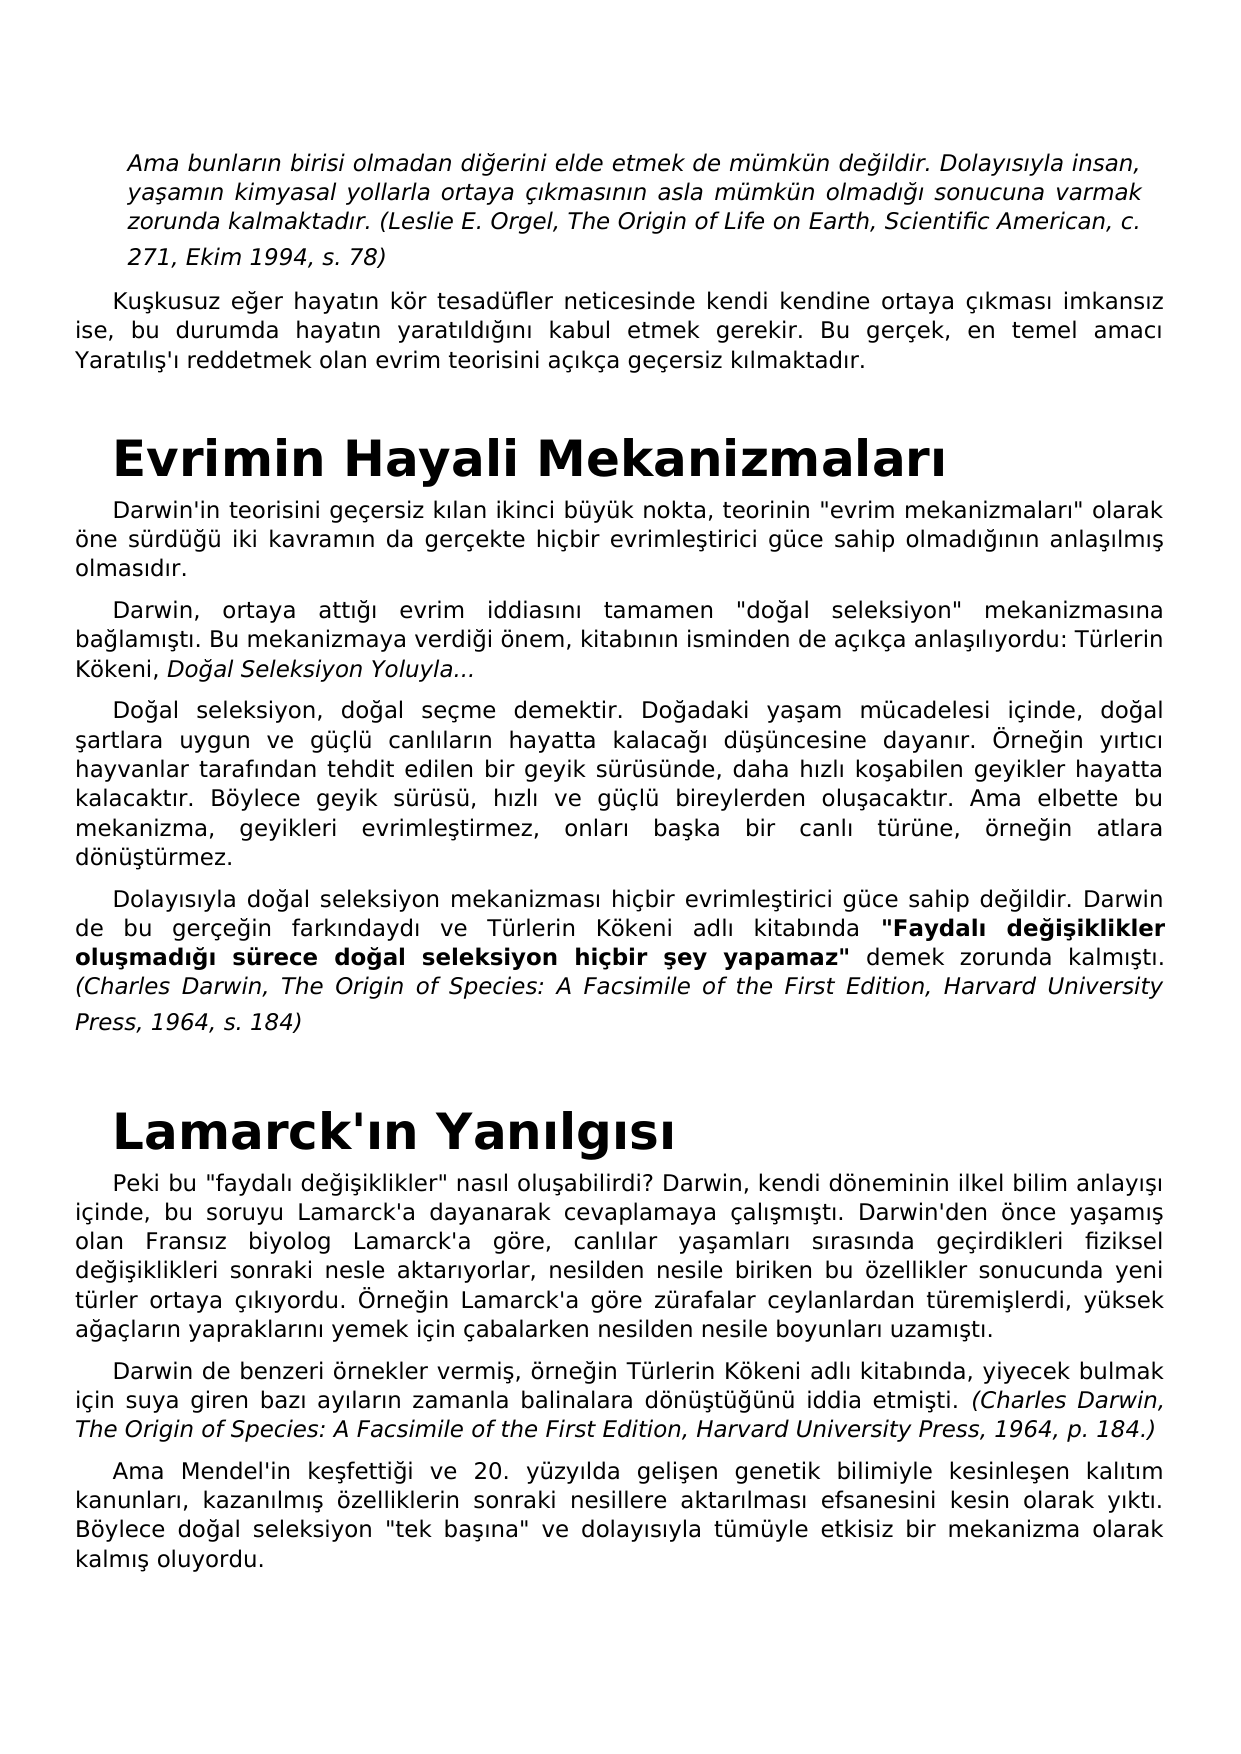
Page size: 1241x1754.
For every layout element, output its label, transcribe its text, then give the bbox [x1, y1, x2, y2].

text Dolayısıyla doğal seleksiyon mekanizması hiçbir evrimleştirici güce sahip değildir. Darwin de bu gerçeğin farkındaydı ve Türlerin Kökeni adlı kitabında "Faydalı değişiklikler oluşmadığı sürece doğal seleksiyon hiçbir şey yapamaz" demek zorunda kalmıştı. (Charles Darwin, The Origin of Species: A Facsimile of the First Edition, Harvard University Press, 1964, s. 184) [75, 886, 1165, 1037]
text Kuşkusuz eğer hayatın kör tesadüfler neticesinde kendi kendine ortaya çıkması imkansız ise, bu durumda hayatın yaratıldığını kabul etmek gerekir. Bu gerçek, en temel amacı Yaratılış'ı reddetmek olan evrim teorisini açıkça geçersiz kılmaktadır. [75, 288, 1165, 373]
text Darwin de benzeri örnekler vermiş, örneğin Türlerin Kökeni adlı kitabında, yiyecek bulmak için suya giren bazı ayıların zamanla balinalara dönüştüğünü iddia etmişti. (Charles Darwin, The Origin of Species: A Facsimile of the First Edition, Harvard University Press, 1964, p. 184.) [75, 1358, 1165, 1443]
text Ama bunların birisi olmadan diğerini elde etmek de mümkün değildir. Dolayısıyla insan, yaşamın kimyasal yollarla ortaya çıkmasının asla mümkün olmadığı sonucuna varmak zorunda kalmaktadır. (Leslie E. Orgel, The Origin of Life on Earth, Scientific American, c. 271, Ekim 1994, s. 78) [127, 150, 1143, 272]
subtitle Evrimin Hayali Mekanizmaları [112, 430, 1165, 489]
text Ama Mendel'in keşfettiği ve 20. yüzyılda gelişen genetik bilimiyle kesinleşen kalıtım kanunları, kazanılmış özelliklerin sonraki nesillere aktarılması efsanesini kesin olarak yıktı. Böylece doğal seleksiyon "tek başına" ve dolayısıyla tümüyle etkisiz bir mekanizma olarak kalmış oluyordu. [75, 1458, 1165, 1573]
text Darwin, ortaya attığı evrim iddiasını tamamen "doğal seleksiyon" mekanizmasına bağlamıştı. Bu mekanizmaya verdiği önem, kitabının isminden de açıkça anlaşılıyordu: Türlerin Kökeni, Doğal Seleksiyon Yoluyla... [75, 597, 1165, 682]
text Darwin'in teorisini geçersiz kılan ikinci büyük nokta, teorinin "evrim mekanizmaları" olarak öne sürdüğü iki kavramın da gerçekte hiçbir evrimleştirici güce sahip olmadığının anlaşılmış olmasıdır. [75, 497, 1165, 582]
text Doğal seleksiyon, doğal seçme demektir. Doğadaki yaşam mücadelesi içinde, doğal şartlara uygun ve güçlü canlıların hayatta kalacağı düşüncesine dayanır. Örneğin yırtıcı hayvanlar tarafından tehdit edilen bir geyik sürüsünde, daha hızlı koşabilen geyikler hayatta kalacaktır. Böylece geyik sürüsü, hızlı ve güçlü bireylerden oluşacaktır. Ama elbette bu mekanizma, geyikleri evrimleştirmez, onları başka bir canlı türüne, örneğin atlara dönüştürmez. [75, 698, 1165, 871]
subtitle Lamarck'ın Yanılgısı [112, 1103, 1165, 1161]
text Peki bu "faydalı değişiklikler" nasıl oluşabilirdi? Darwin, kendi döneminin ilkel bilim anlayışı içinde, bu soruyu Lamarck'a dayanarak cevaplamaya çalışmıştı. Darwin'den önce yaşamış olan Fransız biyolog Lamarck'a göre, canlılar yaşamları sırasında geçirdikleri fiziksel değişiklikleri sonraki nesle aktarıyorlar, nesilden nesile biriken bu özellikler sonucunda yeni türler ortaya çıkıyordu. Örneğin Lamarck'a göre zürafalar ceylanlardan türemişlerdi, yüksek ağaçların yapraklarını yemek için çabalarken nesilden nesile boyunları uzamıştı. [75, 1170, 1165, 1343]
